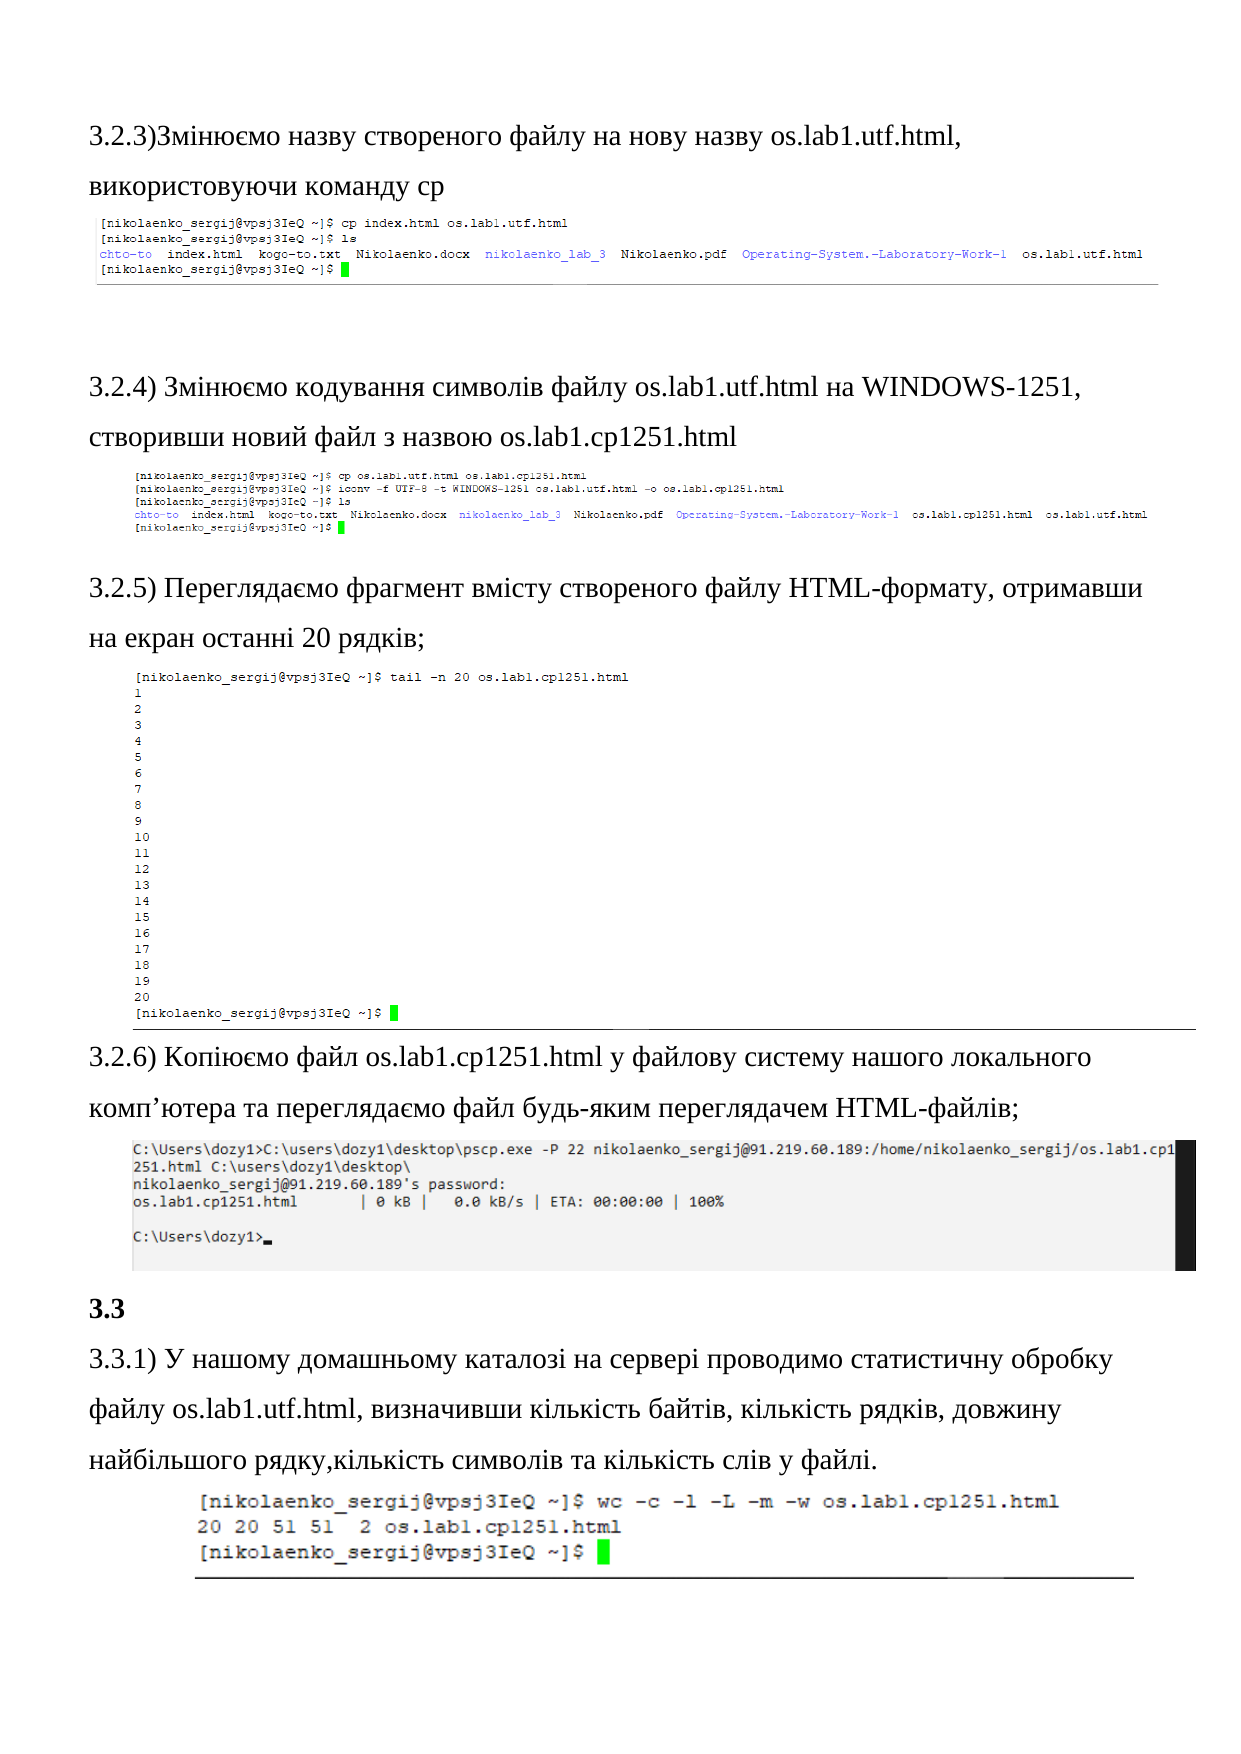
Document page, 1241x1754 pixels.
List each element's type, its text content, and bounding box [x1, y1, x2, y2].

text 3.2.6) Копіюємо файл os.lab1.cp1251.html у файлову систему нашого локального [88, 771, 1152, 1073]
text 3.2.3)Змінюємо назву створеного файлу на нову назву os.lab1.utf.html, використовуючи команду cp [88, 118, 1152, 202]
picture [132, 1140, 1196, 1271]
text 3.3.1) У нашому домашньому каталозі на сервері проводимо статистичну обробку файлу os.lab1.utf.html, визначивши кількість байтів, кількість рядків, довжину найбільшого рядку,кількість символів та кількість слів у файлі. [88, 1341, 1152, 1476]
text 3.2.4) Змінюємо кодування символів файлу os.lab1.utf.html на WINDOWS-1251, створивши новий файл з назвою os.lab1.cp1251.html [88, 369, 1152, 452]
text 3.3 [88, 1291, 1152, 1324]
picture [132, 469, 1196, 539]
text 3.2.5) Переглядаємо фрагмент вмісту створеного файлу HTML-формату, отримавши на екран останні 20 рядків; [88, 570, 1152, 654]
picture [194, 1492, 1134, 1579]
picture [132, 670, 1196, 1030]
text комп’ютера та переглядаємо файл будь-яким переглядачем HTML-файлів; [88, 1090, 1152, 1123]
picture [95, 218, 1159, 285]
